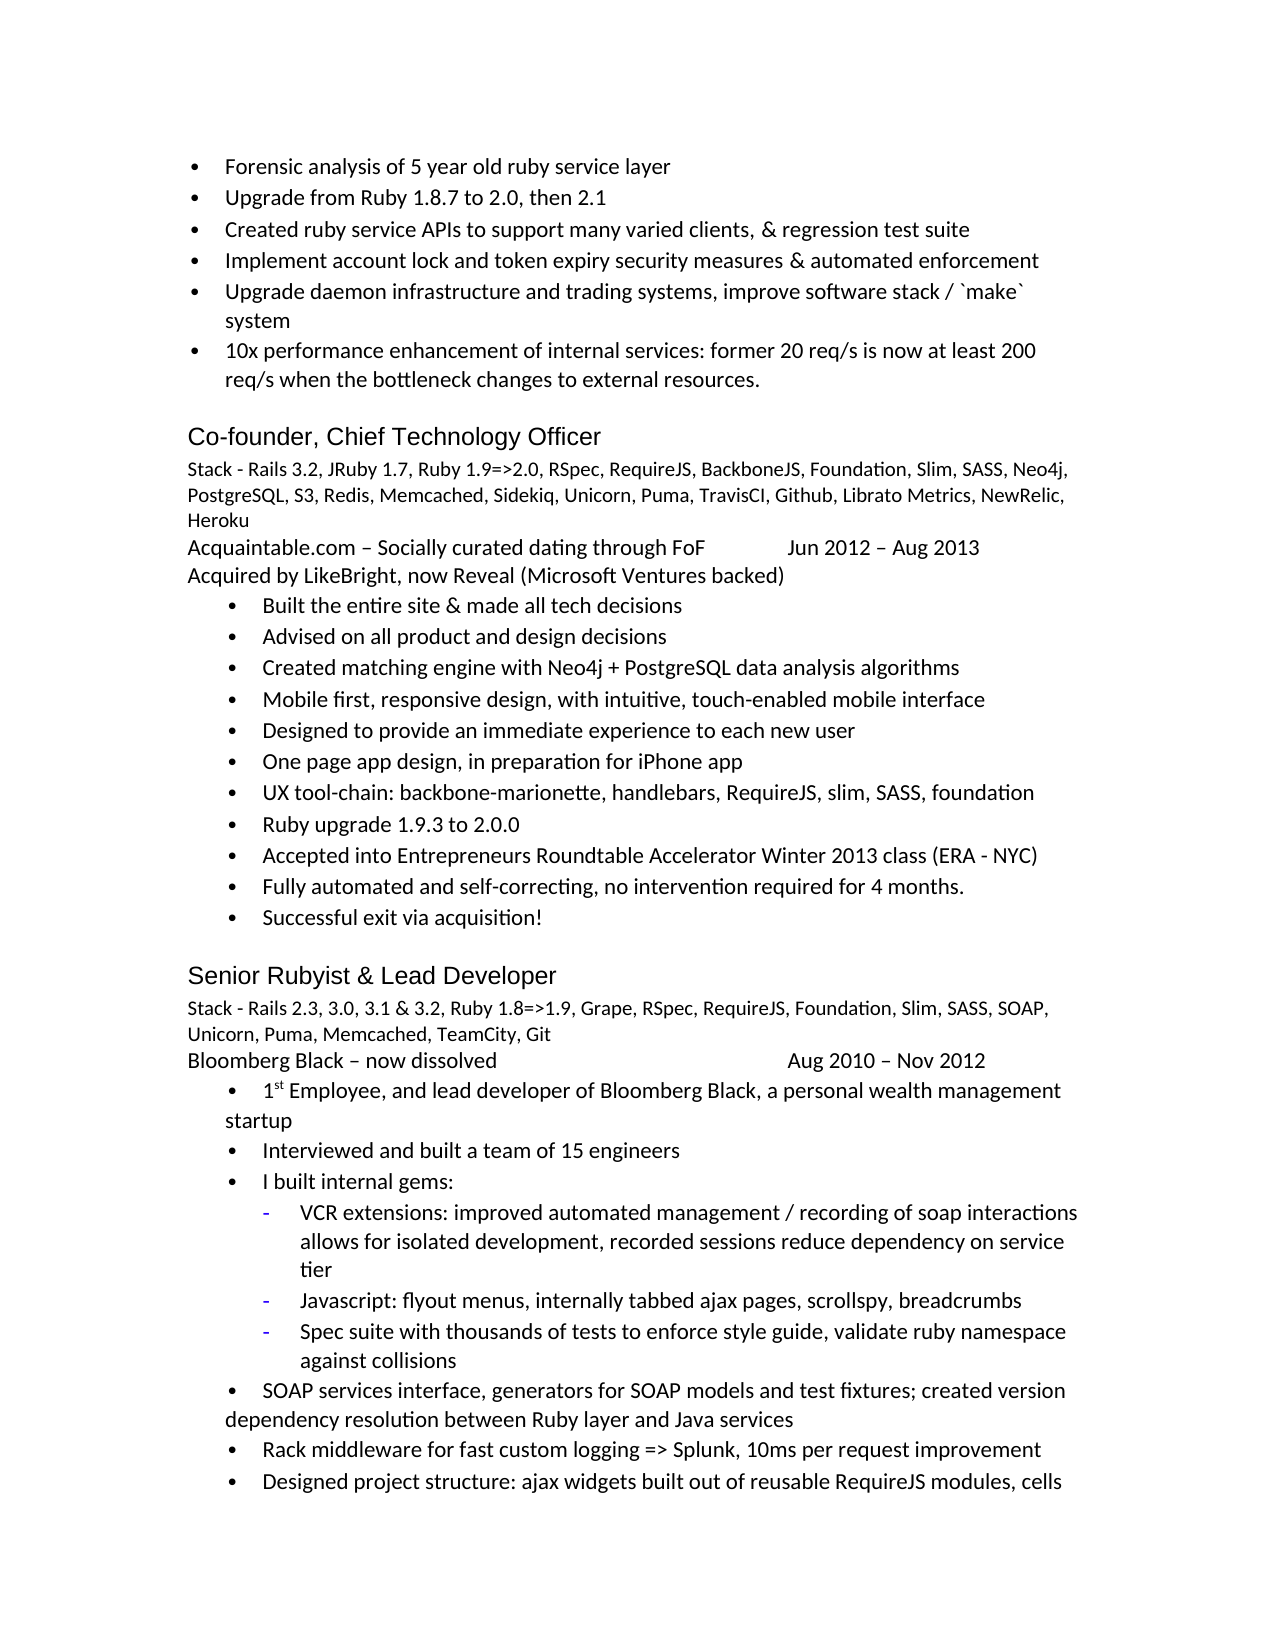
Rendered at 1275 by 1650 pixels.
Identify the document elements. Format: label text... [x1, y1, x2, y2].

list Created matching engine with Neo4j + PostgreSQL data analysis algorithms [225, 651, 1087, 683]
list 10x performance enhancement of internal services: former 20 req/s is now at least 200 req/s when the bottleneck changes to external resources. [187, 334, 1087, 393]
list Mobile first, responsive design, with intuitive, touch-enabled mobile interface [225, 683, 1087, 714]
list Designed to provide an immediate experience to each new user [225, 714, 1087, 745]
list UX tool-chain: backbone-marionette, handlebars, RequireJS, slim, SASS, foundation [225, 776, 1087, 808]
list VCR extensions: improved automated management / recording of soap interactions allows for isolated development, recorded sessions reduce dependency on service tier [262, 1196, 1087, 1283]
list Accepted into Entrepreneurs Roundtable Accelerator Winter 2013 class (ERA - NYC) [225, 839, 1087, 870]
list Built the entire site & made all tech decisions [225, 589, 1087, 620]
list One page app design, in preparation for iPhone app [225, 745, 1087, 776]
list Forensic analysis of 5 year old ruby service layer [187, 150, 1087, 181]
text Bloomberg Black – now dissolved Aug 2010 – Nov 2012 [187, 1046, 1087, 1074]
list SOAP services interface, generators for SOAP models and test fixtures; created version dependency resolution between Ruby layer and Java services [225, 1374, 1087, 1433]
subtitle Senior Rubyist & Lead Developer [187, 961, 1087, 989]
list Upgrade daemon infrastructure and trading systems, improve software stack / `make` system [187, 275, 1087, 334]
text Stack - Rails 2.3, 3.0, 3.1 & 3.2, Ruby 1.8=>1.9, Grape, RSpec, RequireJS, Foundation, Slim, SASS, SOAP, Unicorn, Puma, Memcached, TeamCity, Git [187, 996, 1087, 1046]
list I built internal gems: [225, 1165, 1087, 1196]
list Ruby upgrade 1.9.3 to 2.0.0 [225, 808, 1087, 839]
list Fully automated and self-correcting, no intervention required for 4 months. [225, 870, 1087, 901]
list 1st Employee, and lead developer of Bloomberg Black, a personal wealth management startup [225, 1074, 1087, 1134]
subtitle Co-founder, Chief Technology Officer [187, 422, 1087, 450]
text Acquaintable.com – Socially curated dating through FoF Jun 2012 – Aug 2013 [187, 533, 1087, 561]
list Implement account lock and token expiry security measures & automated enforcement [187, 244, 1087, 275]
list Advised on all product and design decisions [225, 620, 1087, 651]
list Designed project structure: ajax widgets built out of reusable RequireJS modules, cells [225, 1464, 1087, 1496]
list Javascript: flyout menus, internally tabbed ajax pages, scrollspy, breadcrumbs [262, 1283, 1087, 1315]
list Created ruby service APIs to support many varied clients, & regression test suite [187, 212, 1087, 244]
text Acquired by LikeBright, now Reveal (Microsoft Ventures backed) [187, 561, 1087, 589]
list Spec suite with thousands of tests to enforce style guide, validate ruby namespace against collisions [262, 1315, 1087, 1374]
list Interviewed and built a team of 15 engineers [225, 1134, 1087, 1165]
list Successful exit via acquisition! [225, 901, 1087, 933]
list Rack middleware for fast custom logging => Splunk, 10ms per request improvement [225, 1433, 1087, 1464]
text Stack - Rails 3.2, JRuby 1.7, Ruby 1.9=>2.0, RSpec, RequireJS, BackboneJS, Foundation, Slim, SASS, Neo4j, PostgreSQL, S3, Redis, Memcached, Sidekiq, Unicorn, Puma, TravisCI, Github, Librato Metrics, NewRelic, Heroku [187, 457, 1087, 533]
list Upgrade from Ruby 1.8.7 to 2.0, then 2.1 [187, 181, 1087, 212]
